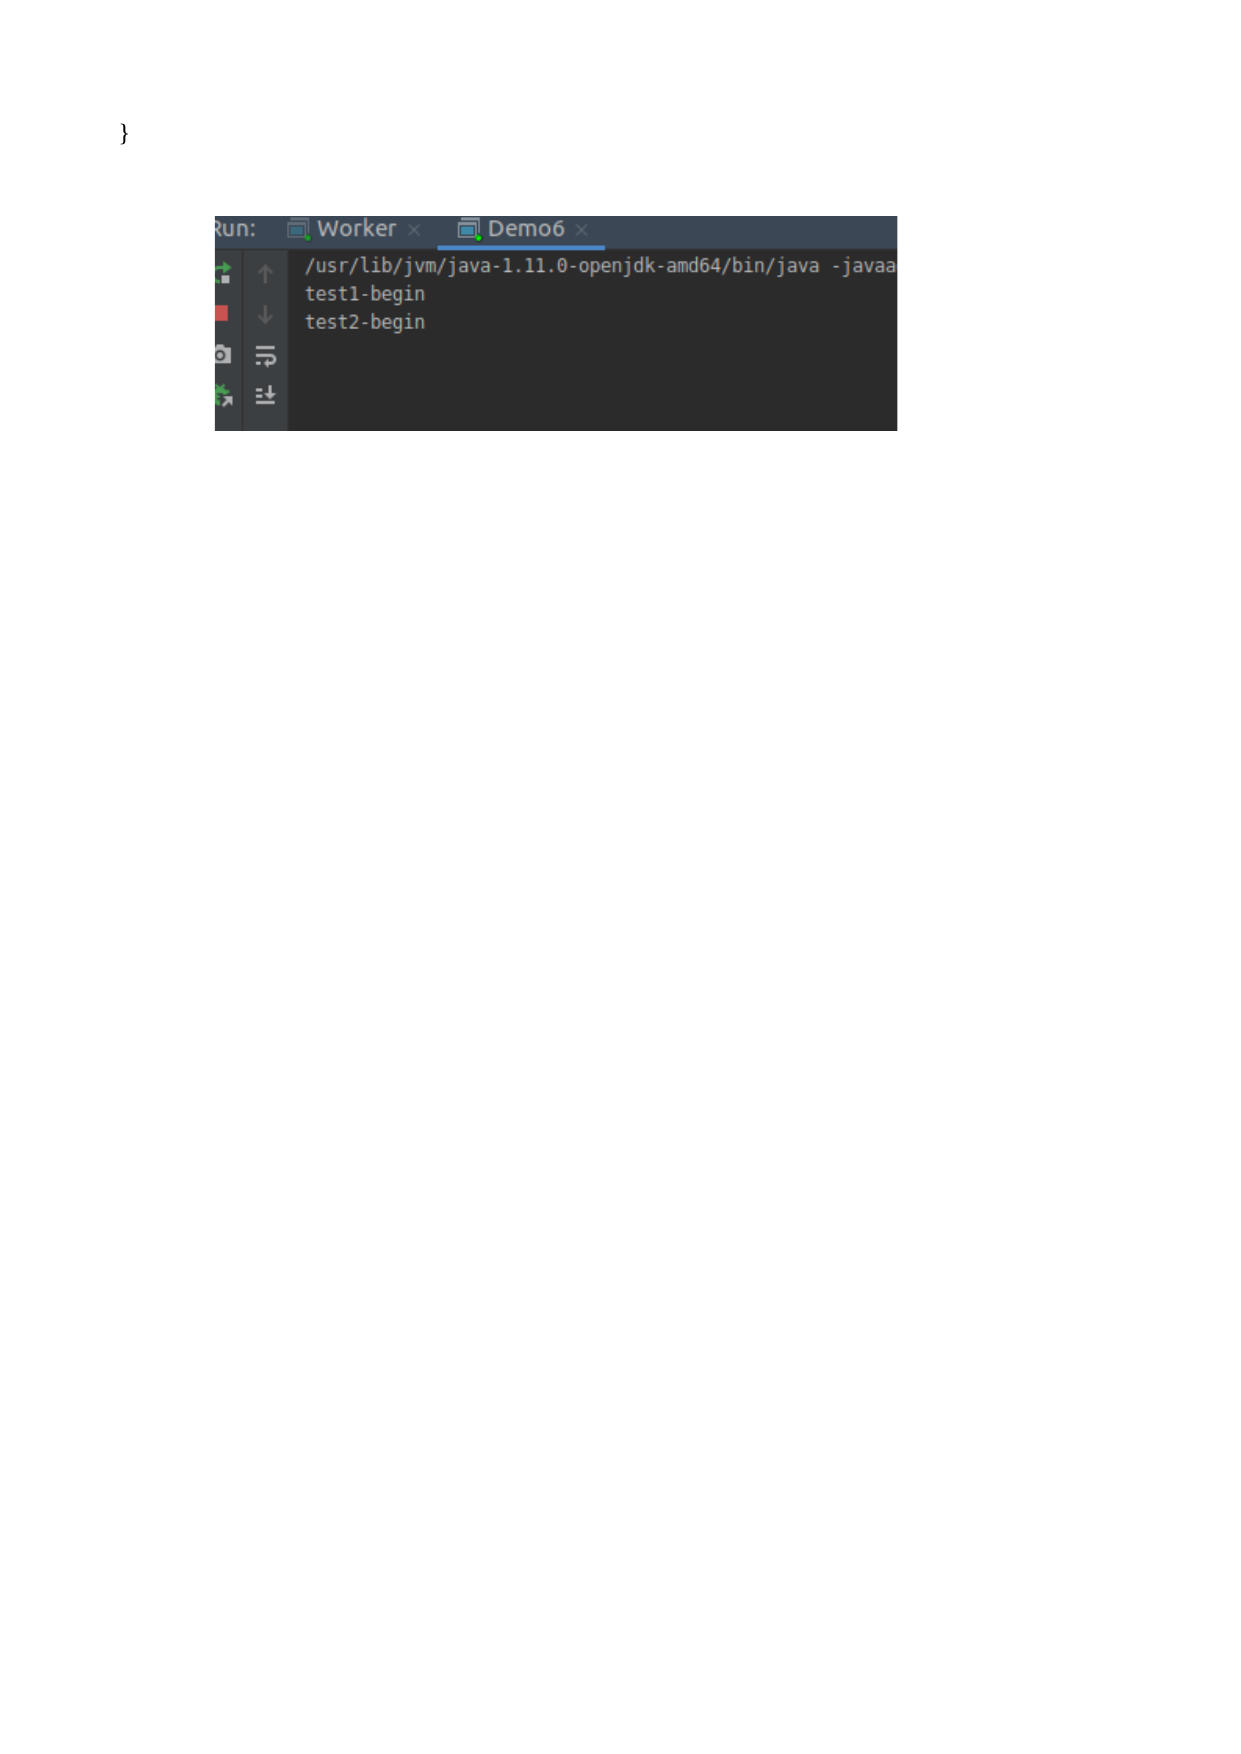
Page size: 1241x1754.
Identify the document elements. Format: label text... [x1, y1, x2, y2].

text } [118, 118, 1122, 147]
picture [214, 216, 898, 431]
